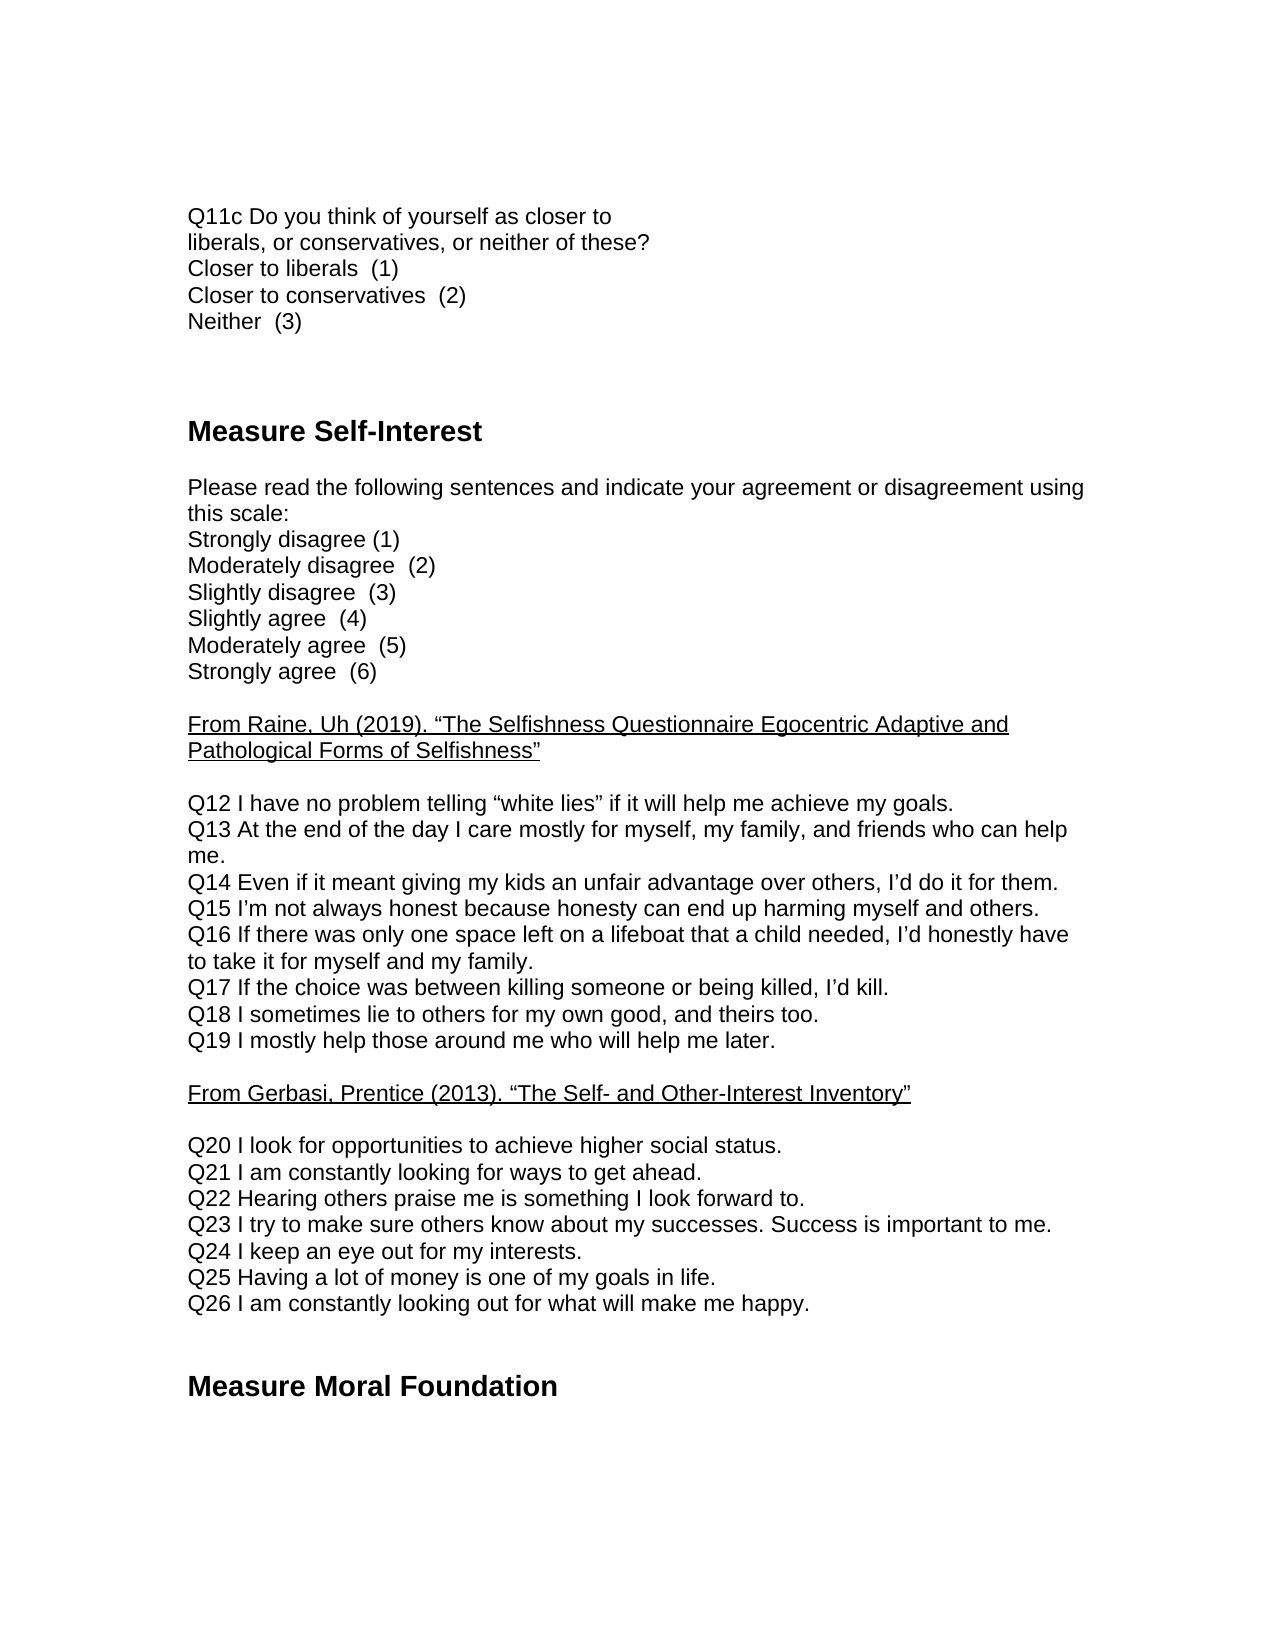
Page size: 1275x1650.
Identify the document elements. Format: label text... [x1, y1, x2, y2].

text Measure Moral Foundation [187, 1369, 1087, 1403]
text Strongly disagree (1) [187, 526, 1087, 552]
text Q17 If the choice was between killing someone or being killed, I’d kill. [187, 974, 1087, 1001]
text Closer to liberals (1) [187, 255, 1087, 282]
text From Gerbasi, Prentice (2013). “The Self- and Other-Interest Inventory” [187, 1079, 1087, 1106]
text Pathological Forms of Selfishness” [187, 737, 1087, 763]
text Q12 I have no problem telling “white lies” if it will help me achieve my goals. [187, 790, 1087, 816]
text Q13 At the end of the day I care mostly for myself, my family, and friends who can help me. [187, 816, 1087, 869]
text Closer to conservatives (2) [187, 282, 1087, 308]
text Q26 I am constantly looking out for what will make me happy. [187, 1290, 1087, 1317]
text Moderately agree (5) [187, 632, 1087, 658]
text Q19 I mostly help those around me who will help me later. [187, 1027, 1087, 1053]
text Q24 I keep an eye out for my interests. [187, 1238, 1087, 1264]
text Moderately disagree (2) [187, 552, 1087, 579]
text Q15 I’m not always honest because honesty can end up harming myself and others. [187, 895, 1087, 921]
text Slightly disagree (3) [187, 579, 1087, 605]
text Q14 Even if it meant giving my kids an unfair advantage over others, I’d do it for them. [187, 869, 1087, 895]
text Q23 I try to make sure others know about my successes. Success is important to me. [187, 1211, 1087, 1238]
text Please read the following sentences and indicate your agreement or disagreement using this scale: [187, 473, 1087, 526]
text Neither (3) [187, 308, 1087, 334]
text Slightly agree (4) [187, 605, 1087, 632]
text Q11c Do you think of yourself as closer to liberals, or conservatives, or neither of these? [187, 203, 1087, 255]
text Q18 I sometimes lie to others for my own good, and theirs too. [187, 1001, 1087, 1027]
text Q21 I am constantly looking for ways to get ahead. [187, 1159, 1087, 1185]
text Q20 I look for opportunities to achieve higher social status. [187, 1132, 1087, 1159]
text Q22 Hearing others praise me is something I look forward to. [187, 1185, 1087, 1211]
text Measure Self-Interest [187, 413, 1087, 447]
text Q25 Having a lot of money is one of my goals in life. [187, 1264, 1087, 1290]
text Strongly agree (6) [187, 658, 1087, 684]
text Q16 If there was only one space left on a lifeboat that a child needed, I’d honestly have to take it for myself and my family. [187, 921, 1087, 974]
text From Raine, Uh (2019). “The Selfishness Questionnaire Egocentric Adaptive and [187, 711, 1087, 737]
